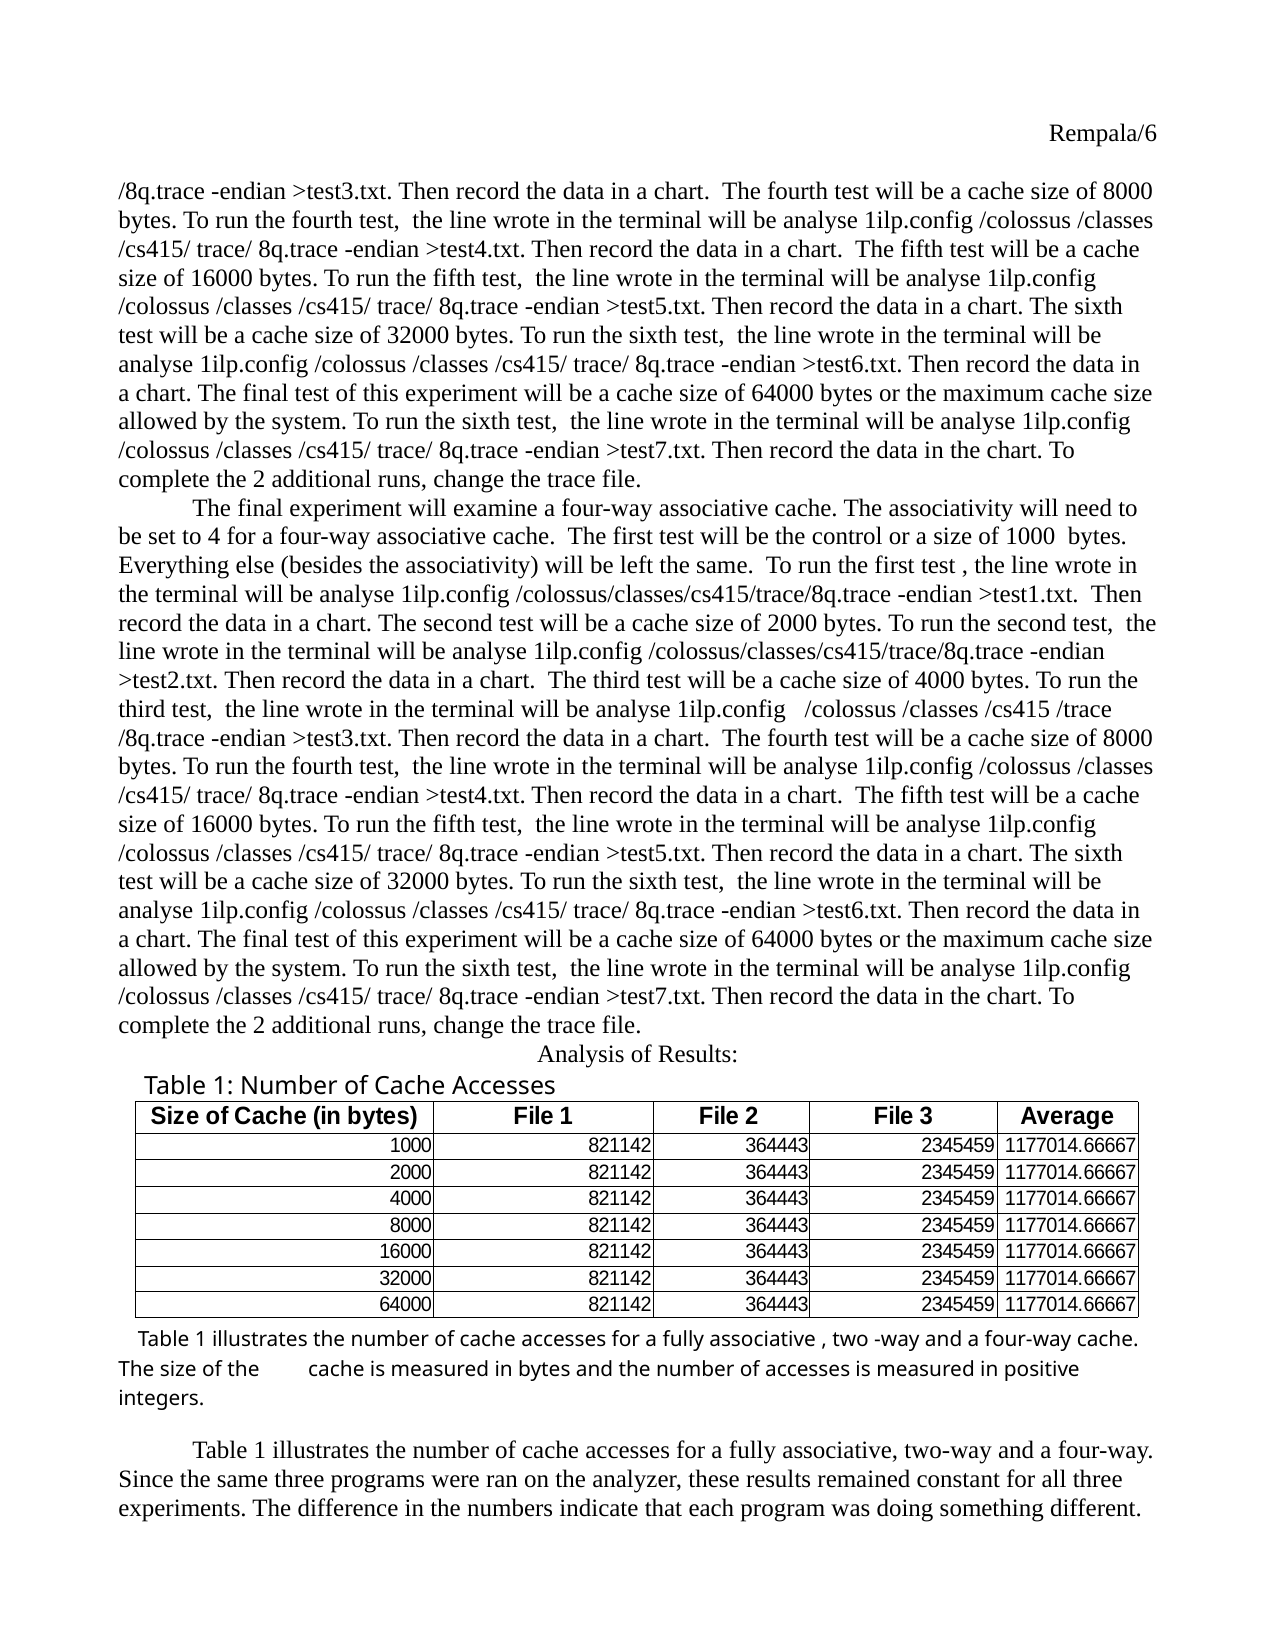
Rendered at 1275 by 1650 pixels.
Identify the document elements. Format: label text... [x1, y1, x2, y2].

text Table 1 illustrates the number of cache accesses for a fully associative , two -way and a four-way cache. The size of the cache is measured in bytes and the number of accesses is measured in positive integers. [118, 1102, 1157, 1411]
text Table 1: Number of Cache Accesses [118, 1068, 1157, 1102]
text /8q.trace -endian >test3.txt. Then record the data in a chart. The fourth test will be a cache size of 8000 bytes. To run the fourth test, the line wrote in the terminal will be analyse 1ilp.config /colossus /classes /cs415/ trace/ 8q.trace -endian >test4.txt. Then record the data in a chart. The fifth test will be a cache size of 16000 bytes. To run the fifth test, the line wrote in the terminal will be analyse 1ilp.config /colossus /classes /cs415/ trace/ 8q.trace -endian >test5.txt. Then record the data in a chart. The sixth test will be a cache size of 32000 bytes. To run the sixth test, the line wrote in the terminal will be analyse 1ilp.config /colossus /classes /cs415/ trace/ 8q.trace -endian >test6.txt. Then record the data in a chart. The final test of this experiment will be a cache size of 64000 bytes or the maximum cache size allowed by the system. To run the sixth test, the line wrote in the terminal will be analyse 1ilp.config /colossus /classes /cs415/ trace/ 8q.trace -endian >test7.txt. Then record the data in the chart. To complete the 2 additional runs, change the trace file. [118, 176, 1157, 493]
text Table 1 illustrates the number of cache accesses for a fully associative, two-way and a four-way. Since the same three programs were ran on the analyzer, these results remained constant for all three experiments. The difference in the numbers indicate that each program was doing something different. [118, 1435, 1157, 1521]
text Analysis of Results: [118, 1039, 1157, 1068]
text The final experiment will examine a four-way associative cache. The associativity will need to be set to 4 for a four-way associative cache. The first test will be the control or a size of 1000 bytes. Everything else (besides the associativity) will be left the same. To run the first test , the line wrote in the terminal will be analyse 1ilp.config /colossus/classes/cs415/trace/8q.trace -endian >test1.txt. Then record the data in a chart. The second test will be a cache size of 2000 bytes. To run the second test, the line wrote in the terminal will be analyse 1ilp.config /colossus/classes/cs415/trace/8q.trace -endian >test2.txt. Then record the data in a chart. The third test will be a cache size of 4000 bytes. To run the third test, the line wrote in the terminal will be analyse 1ilp.config /colossus /classes /cs415 /trace /8q.trace -endian >test3.txt. Then record the data in a chart. The fourth test will be a cache size of 8000 bytes. To run the fourth test, the line wrote in the terminal will be analyse 1ilp.config /colossus /classes /cs415/ trace/ 8q.trace -endian >test4.txt. Then record the data in a chart. The fifth test will be a cache size of 16000 bytes. To run the fifth test, the line wrote in the terminal will be analyse 1ilp.config /colossus /classes /cs415/ trace/ 8q.trace -endian >test5.txt. Then record the data in a chart. The sixth test will be a cache size of 32000 bytes. To run the sixth test, the line wrote in the terminal will be analyse 1ilp.config /colossus /classes /cs415/ trace/ 8q.trace -endian >test6.txt. Then record the data in a chart. The final test of this experiment will be a cache size of 64000 bytes or the maximum cache size allowed by the system. To run the sixth test, the line wrote in the terminal will be analyse 1ilp.config /colossus /classes /cs415/ trace/ 8q.trace -endian >test7.txt. Then record the data in the chart. To complete the 2 additional runs, change the trace file. [118, 493, 1157, 1039]
